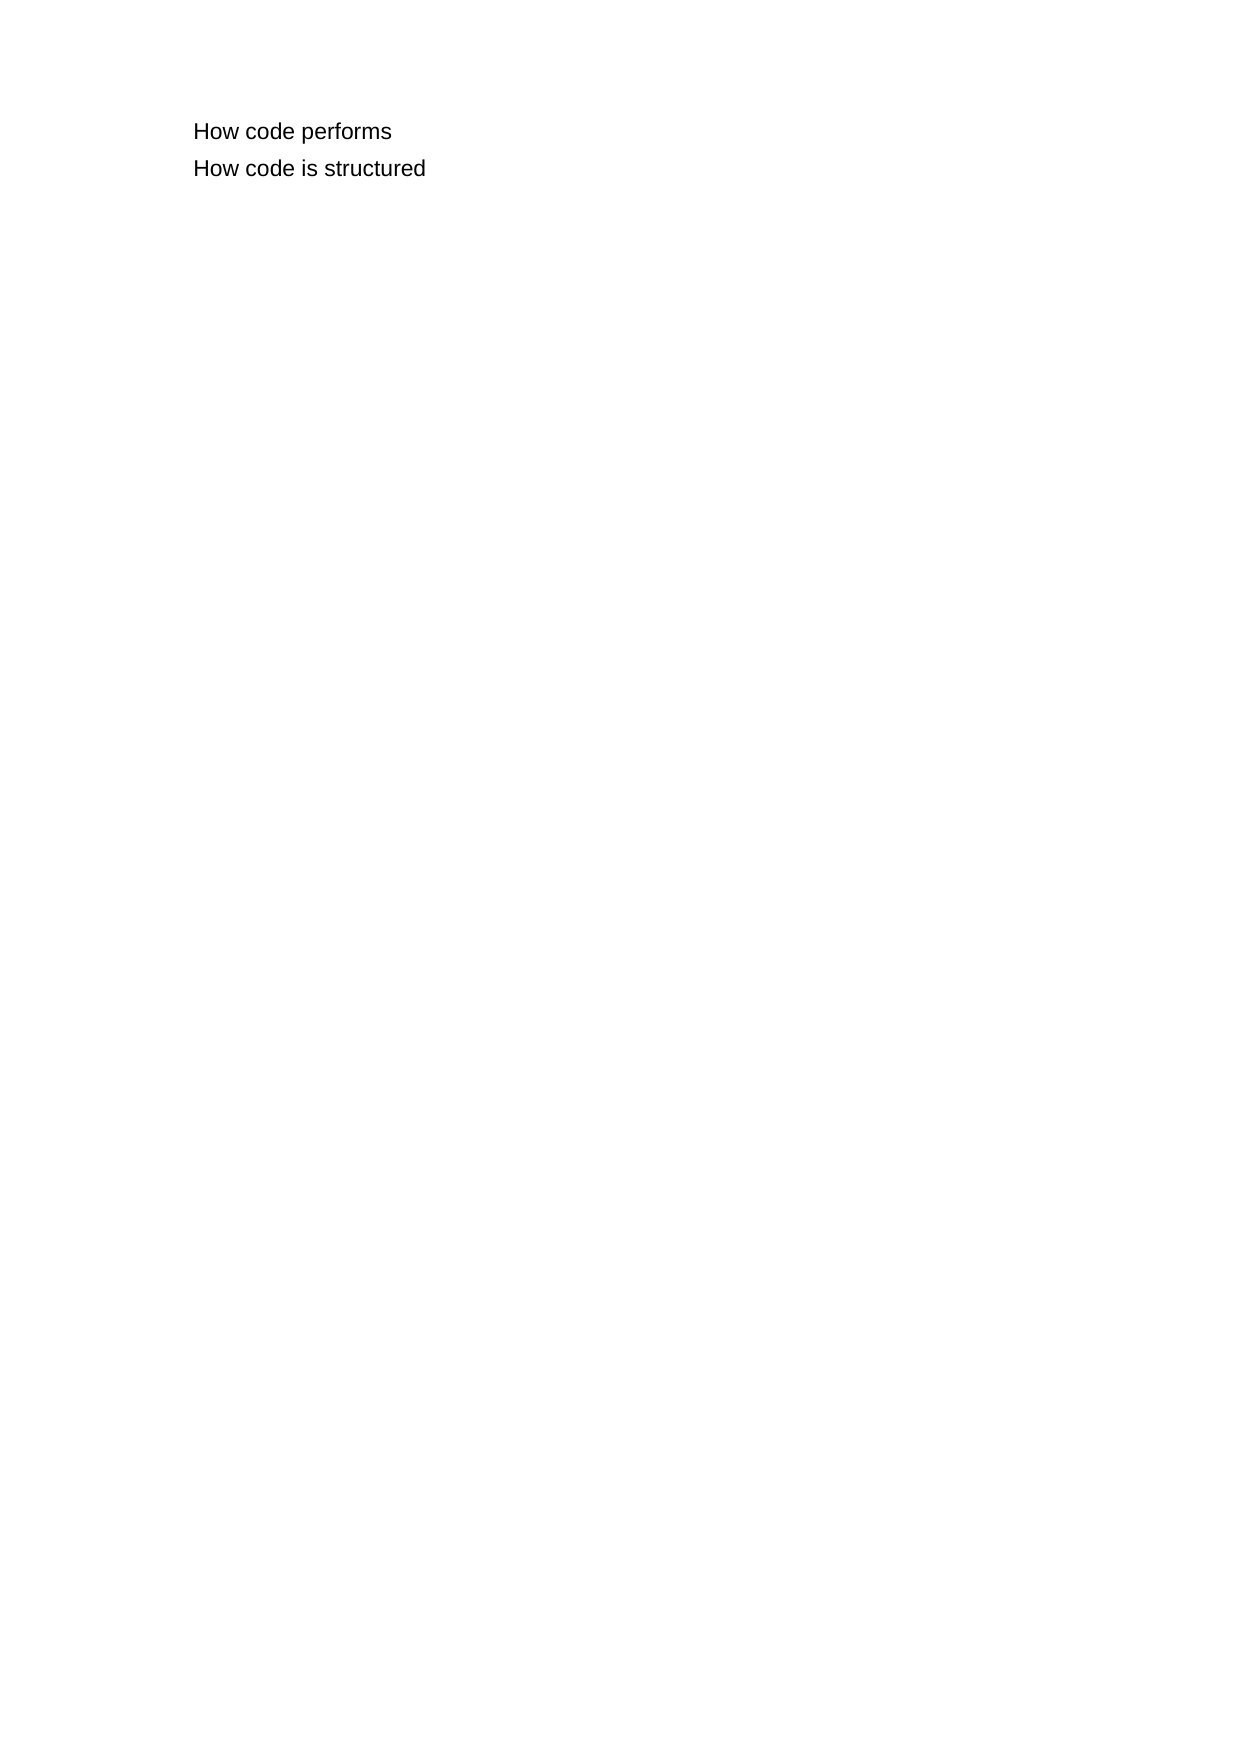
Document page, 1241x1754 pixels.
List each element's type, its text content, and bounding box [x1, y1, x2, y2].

text How code is structured [118, 154, 1122, 181]
text How code performs [118, 118, 1122, 144]
